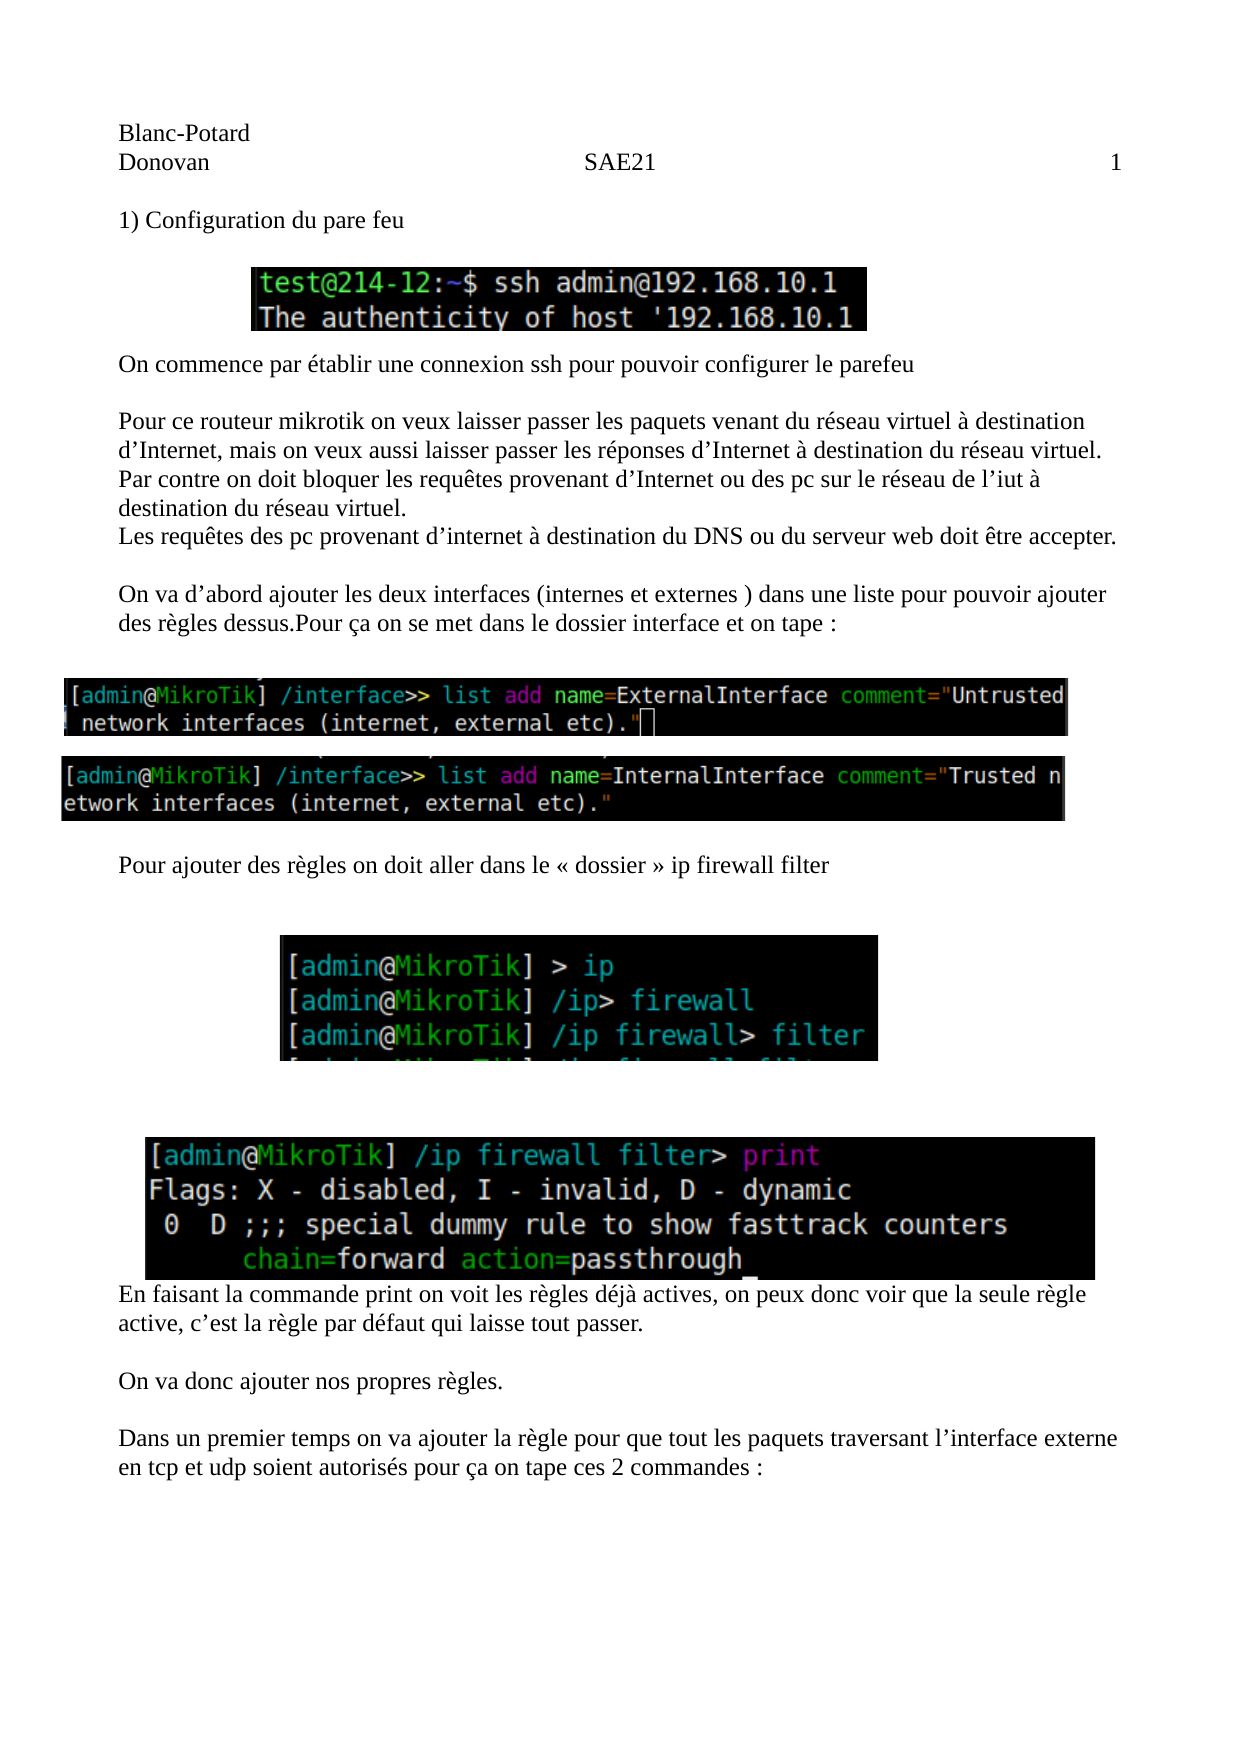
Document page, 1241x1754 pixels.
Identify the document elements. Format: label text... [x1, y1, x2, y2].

text On va d’abord ajouter les deux interfaces (internes et externes ) dans une liste pour pouvoir ajouter des règles dessus.Pour ça on se met dans le dossier interface et on tape : [118, 579, 1122, 636]
picture [61, 756, 1066, 821]
text Pour ce routeur mikrotik on veux laisser passer les paquets venant du réseau virtuel à destination d’Internet, mais on veux aussi laisser passer les réponses d’Internet à destination du réseau virtuel. [118, 406, 1122, 464]
text Les requêtes des pc provenant d’internet à destination du DNS ou du serveur web doit être accepter. [118, 521, 1122, 550]
picture [64, 678, 1069, 736]
picture [279, 935, 879, 1061]
picture [251, 267, 867, 331]
picture [145, 1137, 1096, 1280]
text 1) Configuration du pare feu [118, 205, 1122, 234]
text Par contre on doit bloquer les requêtes provenant d’Internet ou des pc sur le réseau de l’iut à destination du réseau virtuel. [118, 464, 1122, 521]
text En faisant la commande print on voit les règles déjà actives, on peux donc voir que la seule règle active, c’est la règle par défaut qui laisse tout passer. [118, 1137, 1122, 1337]
text Dans un premier temps on va ajouter la règle pour que tout les paquets traversant l’interface externe en tcp et udp soient autorisés pour ça on tape ces 2 commandes : [118, 1423, 1122, 1481]
text On va donc ajouter nos propres règles. [118, 1366, 1122, 1394]
text On commence par établir une connexion ssh pour pouvoir configurer le parefeu [118, 349, 1122, 378]
text Pour ajouter des règles on doit aller dans le « dossier » ip firewall filter [118, 850, 1122, 878]
